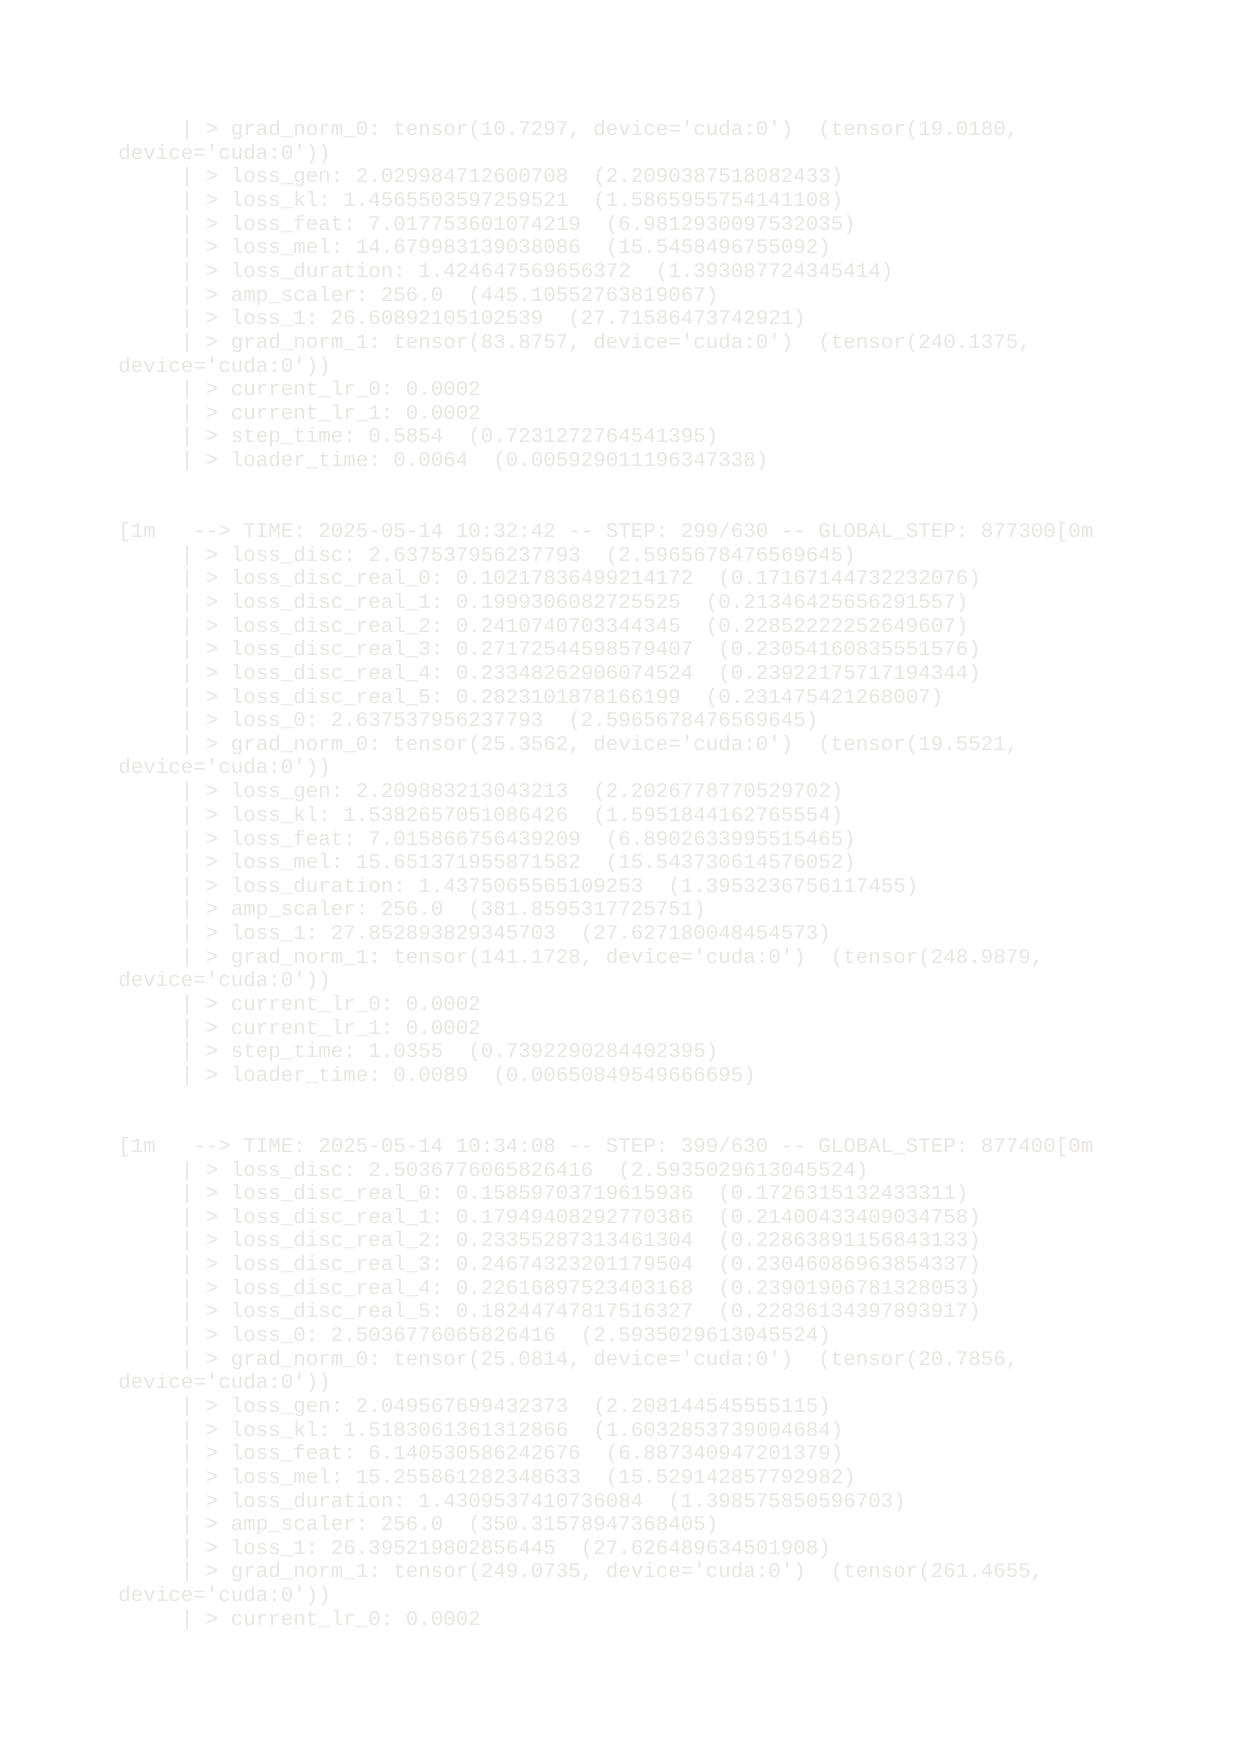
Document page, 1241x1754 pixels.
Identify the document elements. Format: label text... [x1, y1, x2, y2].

text | > amp_scaler: 256.0 (381.8595317725751) [118, 898, 1122, 922]
text | > loss_disc_real_2: 0.2410740703344345 (0.22852222252649607) [118, 615, 1122, 638]
text | > loss_mel: 15.255861282348633 (15.529142857792982) [118, 1466, 1122, 1489]
text | > grad_norm_0: tensor(25.3562, device='cuda:0') (tensor(19.5521, device='cuda:0')) [118, 733, 1122, 780]
text | > current_lr_1: 0.0002 [118, 1017, 1122, 1040]
text | > loss_1: 26.395219802856445 (27.626489634501908) [118, 1537, 1122, 1561]
text | > loss_0: 2.637537956237793 (2.5965678476569645) [118, 709, 1122, 733]
text | > current_lr_0: 0.0002 [118, 993, 1122, 1017]
text | > loss_feat: 6.140530586242676 (6.887340947201379) [118, 1442, 1122, 1466]
text | > loss_disc_real_2: 0.23355287313461304 (0.22863891156843133) [118, 1229, 1122, 1253]
text | > loss_kl: 1.5183061361312866 (1.6032853739004684) [118, 1419, 1122, 1442]
text | > loss_feat: 7.015866756439209 (6.8902633995515465) [118, 827, 1122, 851]
text | > grad_norm_1: tensor(249.0735, device='cuda:0') (tensor(261.4655, device='cuda:0')) [118, 1561, 1122, 1608]
text [1m --> TIME: 2025-05-14 10:34:08 -- STEP: 399/630 -- GLOBAL_STEP: 877400[0m [118, 1135, 1122, 1158]
text | > loss_disc: 2.637537956237793 (2.5965678476569645) [118, 544, 1122, 567]
text | > grad_norm_0: tensor(10.7297, device='cuda:0') (tensor(19.0180, device='cuda:0')) [118, 118, 1122, 165]
text | > loss_gen: 2.049567699432373 (2.208144545555115) [118, 1395, 1122, 1419]
text | > loss_1: 27.852893829345703 (27.627180048454573) [118, 922, 1122, 946]
text | > loss_kl: 1.5382657051086426 (1.5951844162765554) [118, 804, 1122, 827]
text | > loss_0: 2.5036776065826416 (2.5935029613045524) [118, 1324, 1122, 1348]
text | > loss_1: 26.60892105102539 (27.71586473742921) [118, 307, 1122, 331]
text | > loss_disc: 2.5036776065826416 (2.5935029613045524) [118, 1158, 1122, 1182]
text | > loss_disc_real_1: 0.17949408292770386 (0.21400433409034758) [118, 1206, 1122, 1229]
text | > loss_disc_real_4: 0.23348262906074524 (0.23922175717194344) [118, 662, 1122, 686]
text | > loss_disc_real_5: 0.2823101878166199 (0.231475421268007) [118, 686, 1122, 709]
text | > loss_disc_real_1: 0.1999306082725525 (0.21346425656291557) [118, 591, 1122, 615]
text | > loss_disc_real_5: 0.18244747817516327 (0.22836134397893917) [118, 1300, 1122, 1324]
text [1m --> TIME: 2025-05-14 10:32:42 -- STEP: 299/630 -- GLOBAL_STEP: 877300[0m [118, 520, 1122, 544]
text | > step_time: 1.0355 (0.7392290284402395) [118, 1040, 1122, 1064]
text | > loss_disc_real_0: 0.10217836499214172 (0.17167144732232076) [118, 567, 1122, 591]
text | > loss_disc_real_3: 0.24674323201179504 (0.23046086963854337) [118, 1253, 1122, 1277]
text | > loader_time: 0.0089 (0.00650849549666695) [118, 1064, 1122, 1088]
text | > loss_mel: 14.679983139038086 (15.5458496755092) [118, 236, 1122, 260]
text | > loss_duration: 1.4309537410736084 (1.398575850596703) [118, 1489, 1122, 1513]
text | > grad_norm_0: tensor(25.0814, device='cuda:0') (tensor(20.7856, device='cuda:0')) [118, 1348, 1122, 1395]
text | > loss_gen: 2.209883213043213 (2.2026778770529702) [118, 780, 1122, 804]
text | > current_lr_0: 0.0002 [118, 1608, 1122, 1631]
text | > loss_duration: 1.4375065565109253 (1.3953236756117455) [118, 875, 1122, 898]
text | > loss_disc_real_4: 0.22616897523403168 (0.23901906781328053) [118, 1277, 1122, 1300]
text | > loss_disc_real_0: 0.15859703719615936 (0.1726315132433311) [118, 1182, 1122, 1206]
text | > loss_gen: 2.029984712600708 (2.2090387518082433) [118, 165, 1122, 189]
text | > loader_time: 0.0064 (0.005929011196347338) [118, 449, 1122, 473]
text | > loss_disc_real_3: 0.27172544598579407 (0.23054160835551576) [118, 638, 1122, 662]
text | > grad_norm_1: tensor(83.8757, device='cuda:0') (tensor(240.1375, device='cuda:0')) [118, 331, 1122, 378]
text | > loss_duration: 1.424647569656372 (1.393087724345414) [118, 260, 1122, 284]
text | > amp_scaler: 256.0 (350.31578947368405) [118, 1513, 1122, 1537]
text | > amp_scaler: 256.0 (445.10552763819067) [118, 284, 1122, 307]
text | > loss_mel: 15.651371955871582 (15.543730614576052) [118, 851, 1122, 875]
text | > current_lr_1: 0.0002 [118, 402, 1122, 426]
text | > grad_norm_1: tensor(141.1728, device='cuda:0') (tensor(248.9879, device='cuda:0')) [118, 946, 1122, 993]
text | > loss_kl: 1.4565503597259521 (1.5865955754141108) [118, 189, 1122, 213]
text | > current_lr_0: 0.0002 [118, 378, 1122, 402]
text | > step_time: 0.5854 (0.7231272764541395) [118, 426, 1122, 449]
text | > loss_feat: 7.017753601074219 (6.9812930097532035) [118, 213, 1122, 236]
